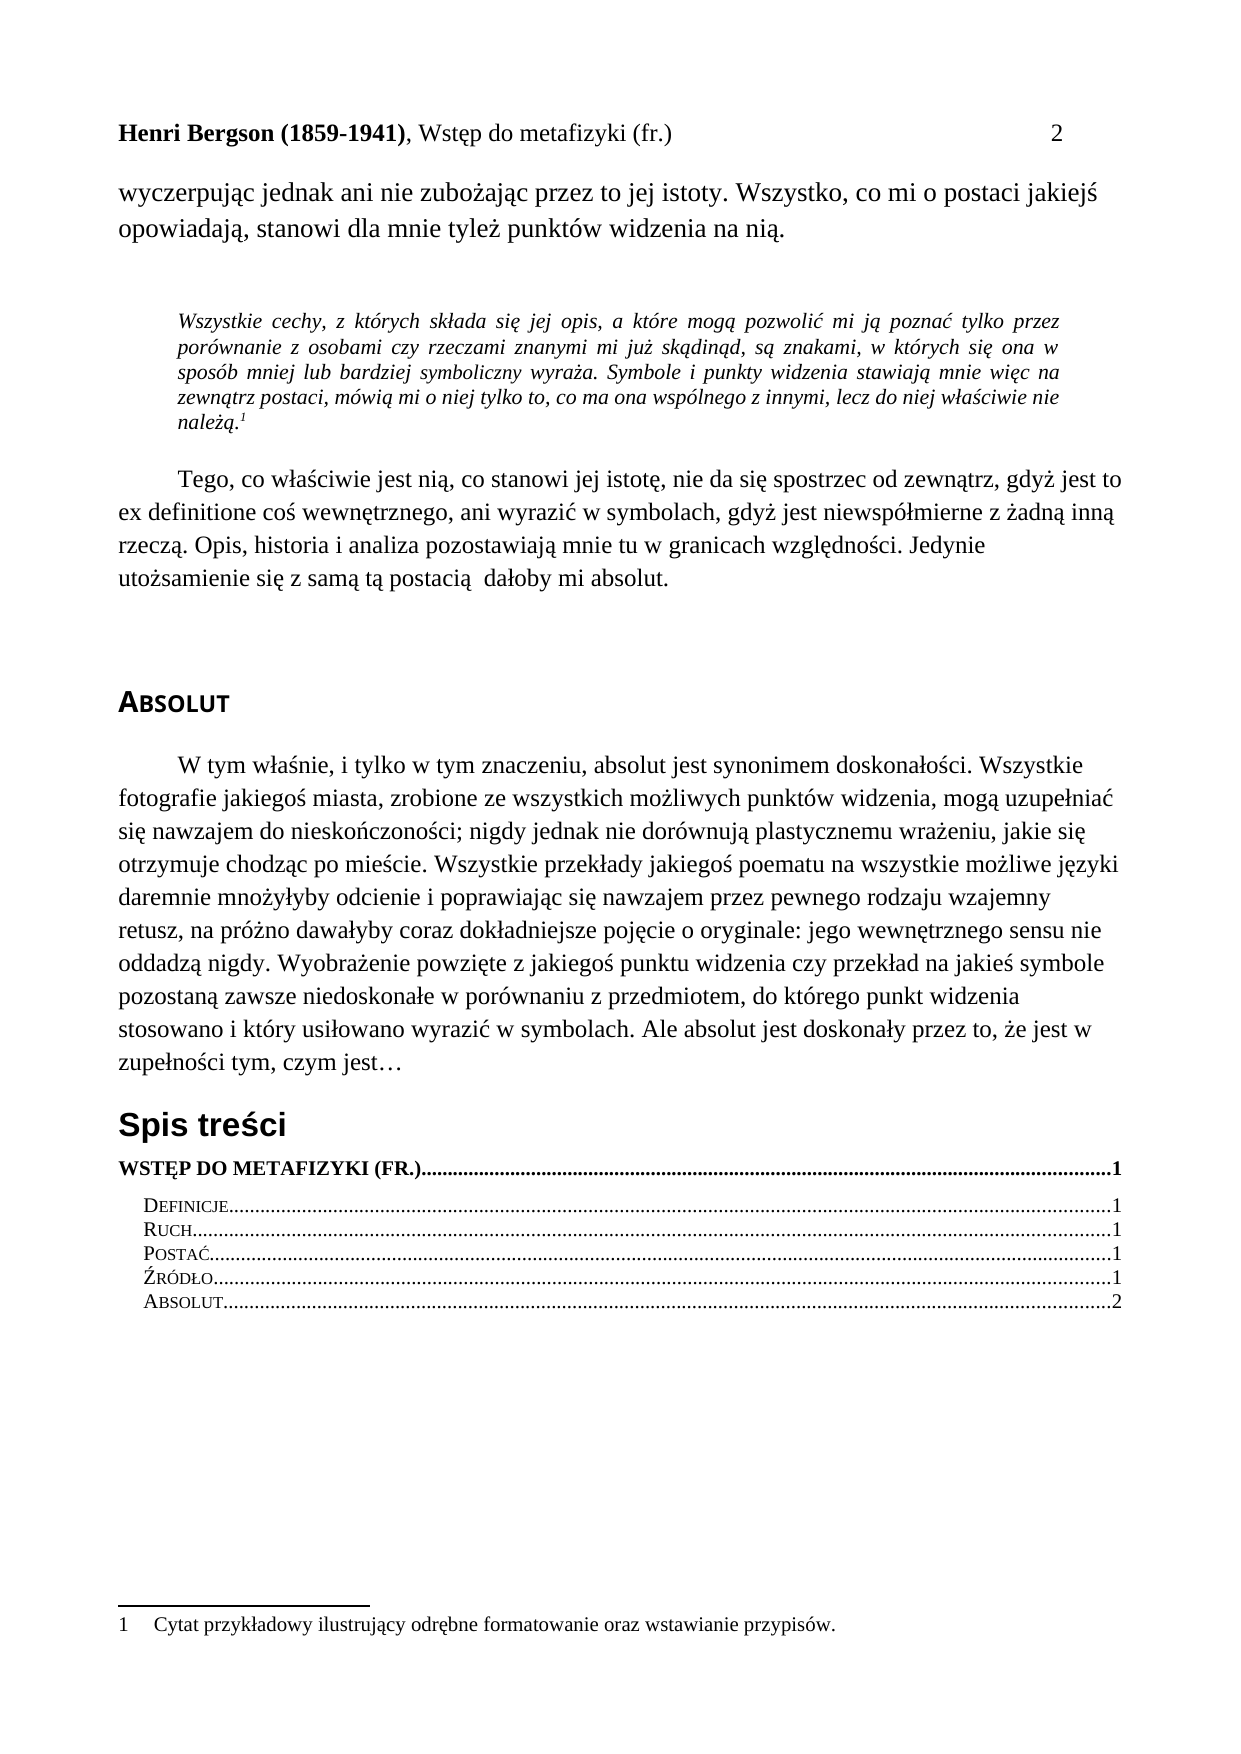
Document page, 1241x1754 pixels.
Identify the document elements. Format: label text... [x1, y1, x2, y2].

text Źródło 1 [143, 1265, 1122, 1289]
text Cytat przykładowy ilustrujący odrębne formatowanie oraz wstawianie przypisów. [118, 1612, 1122, 1636]
text Wszystkie cechy, z których składa się jej opis, a które mogą pozwolić mi ją poznać tylko przez porównanie z osobami czy rzeczami znanymi mi już skądinąd, są znakami, w których się ona w sposób mniej lub bardziej symboliczny wyraża. Symbole i punkty widzenia stawiają mnie więc na zewnątrz postaci, mówią mi o niej tylko to, co ma ona wspólnego z innymi, lecz do niej właściwie nie należą. [177, 308, 1063, 434]
text Wstęp do metafizyki (fr.) 1 [118, 1156, 1122, 1180]
subtitle Absolut [118, 681, 1122, 721]
subtitle Spis treści [118, 1105, 1122, 1144]
text W tym właśnie, i tylko w tym znaczeniu, absolut jest synonimem doskonałości. Wszystkie fotografie jakiegoś miasta, zrobione ze wszystkich możliwych punktów widzenia, mogą uzupełniać się nawzajem do nieskończoności; nigdy jednak nie dorównują plastycznemu wrażeniu, jakie się otrzymuje chodząc po mieście. Wszystkie przekłady jakiegoś poematu na wszystkie możliwe języki daremnie mnożyłyby odcienie i poprawiając się nawzajem przez pewnego rodzaju wzajemny retusz, na próżno dawałyby coraz dokładniejsze pojęcie o oryginale: jego wewnętrznego sensu nie oddadzą nigdy. Wyobrażenie powzięte z jakiegoś punktu widzenia czy przekład na jakieś symbole pozostaną zawsze niedoskonałe w porównaniu z przedmiotem, do którego punkt widzenia stosowano i który usiłowano wyrazić w symbolach. Ale absolut jest doskonały przez to, że jest w zupełności tym, czym jest… [118, 750, 1122, 1076]
text Definicje 1 [143, 1193, 1122, 1217]
text wyczerpując jednak ani nie zubożając przez to jej istoty. Wszystko, co mi o postaci jakiejś opowiadają, stanowi dla mnie tyleż punktów widzenia na nią. [118, 176, 1122, 243]
text Postać 1 [143, 1241, 1122, 1265]
text Absolut 2 [143, 1289, 1122, 1313]
text Ruch 1 [143, 1217, 1122, 1241]
text Tego, co właściwie jest nią, co stanowi jej istotę, nie da się spostrzec od zewnątrz, gdyż jest to ex definitione coś wewnętrznego, ani wyrazić w symbolach, gdyż jest niewspółmierne z żadną inną rzeczą. Opis, historia i analiza pozostawiają mnie tu w granicach względności. Jedynie utożsamienie się z samą tą postacią dałoby mi absolut. [118, 464, 1122, 592]
